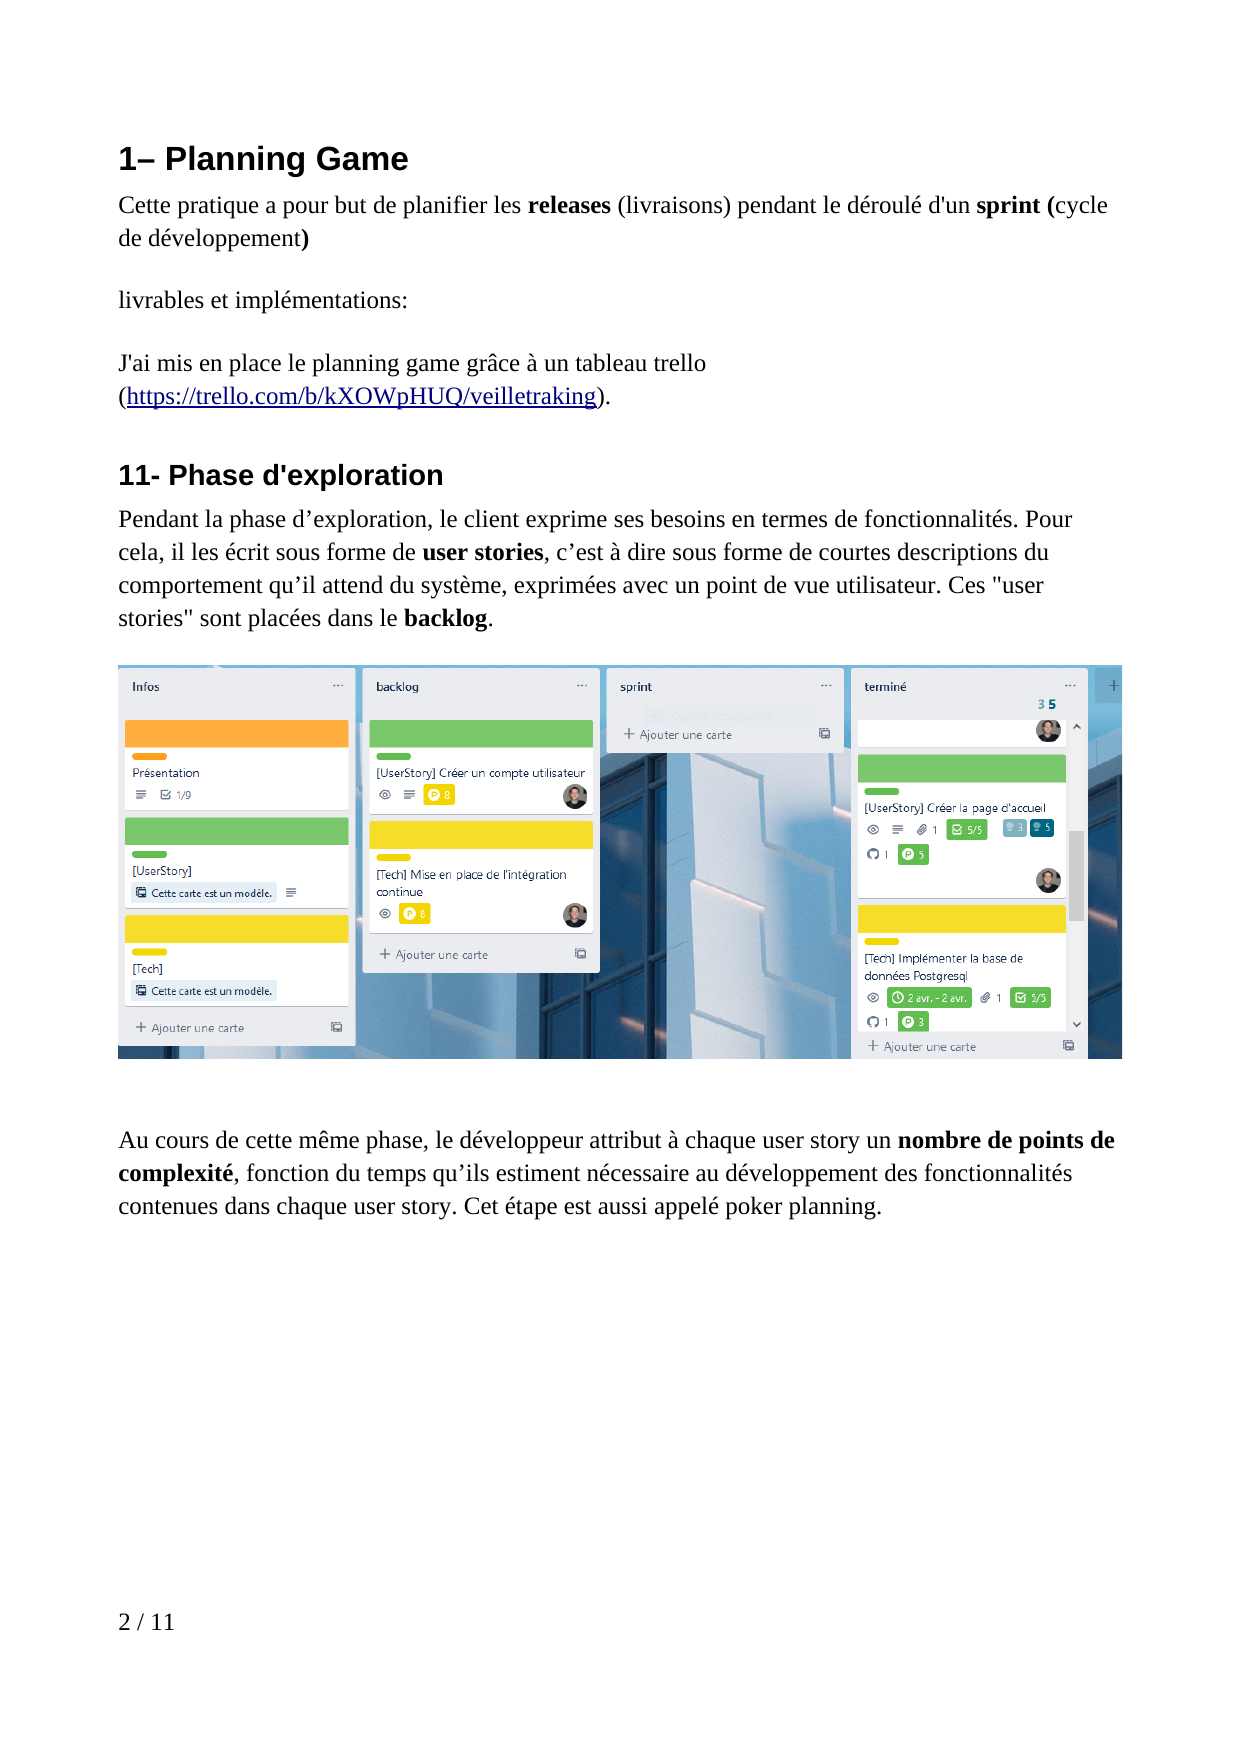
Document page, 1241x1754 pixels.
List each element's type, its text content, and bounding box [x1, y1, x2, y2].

subtitle 1– Planning Game [118, 139, 1122, 178]
text J'ai mis en place le planning game grâce à un tableau trello (https://trello.com/b/kXOWpHUQ/veilletraking). [118, 348, 1122, 410]
text Cette pratique a pour but de planifier les releases (livraisons) pendant le déroulé d'un sprint (cycle de développement) [118, 190, 1122, 252]
subtitle 11- Phase d'exploration [118, 458, 1122, 492]
picture [118, 665, 1123, 1059]
text livrables et implémentations: [118, 286, 1122, 314]
text Au cours de cette même phase, le développeur attribut à chaque user story un nombre de points de complexité, fonction du temps qu’ils estiment nécessaire au développement des fonctionnalités contenues dans chaque user story. Cet étape est aussi appelé poker planning. [118, 1125, 1122, 1220]
text Pendant la phase d’exploration, le client exprime ses besoins en termes de fonctionnalités. Pour cela, il les écrit sous forme de user stories, c’est à dire sous forme de courtes descriptions du comportement qu’il attend du système, exprimées avec un point de vue utilisateur. Ces "user stories" sont placées dans le backlog. [118, 504, 1122, 632]
